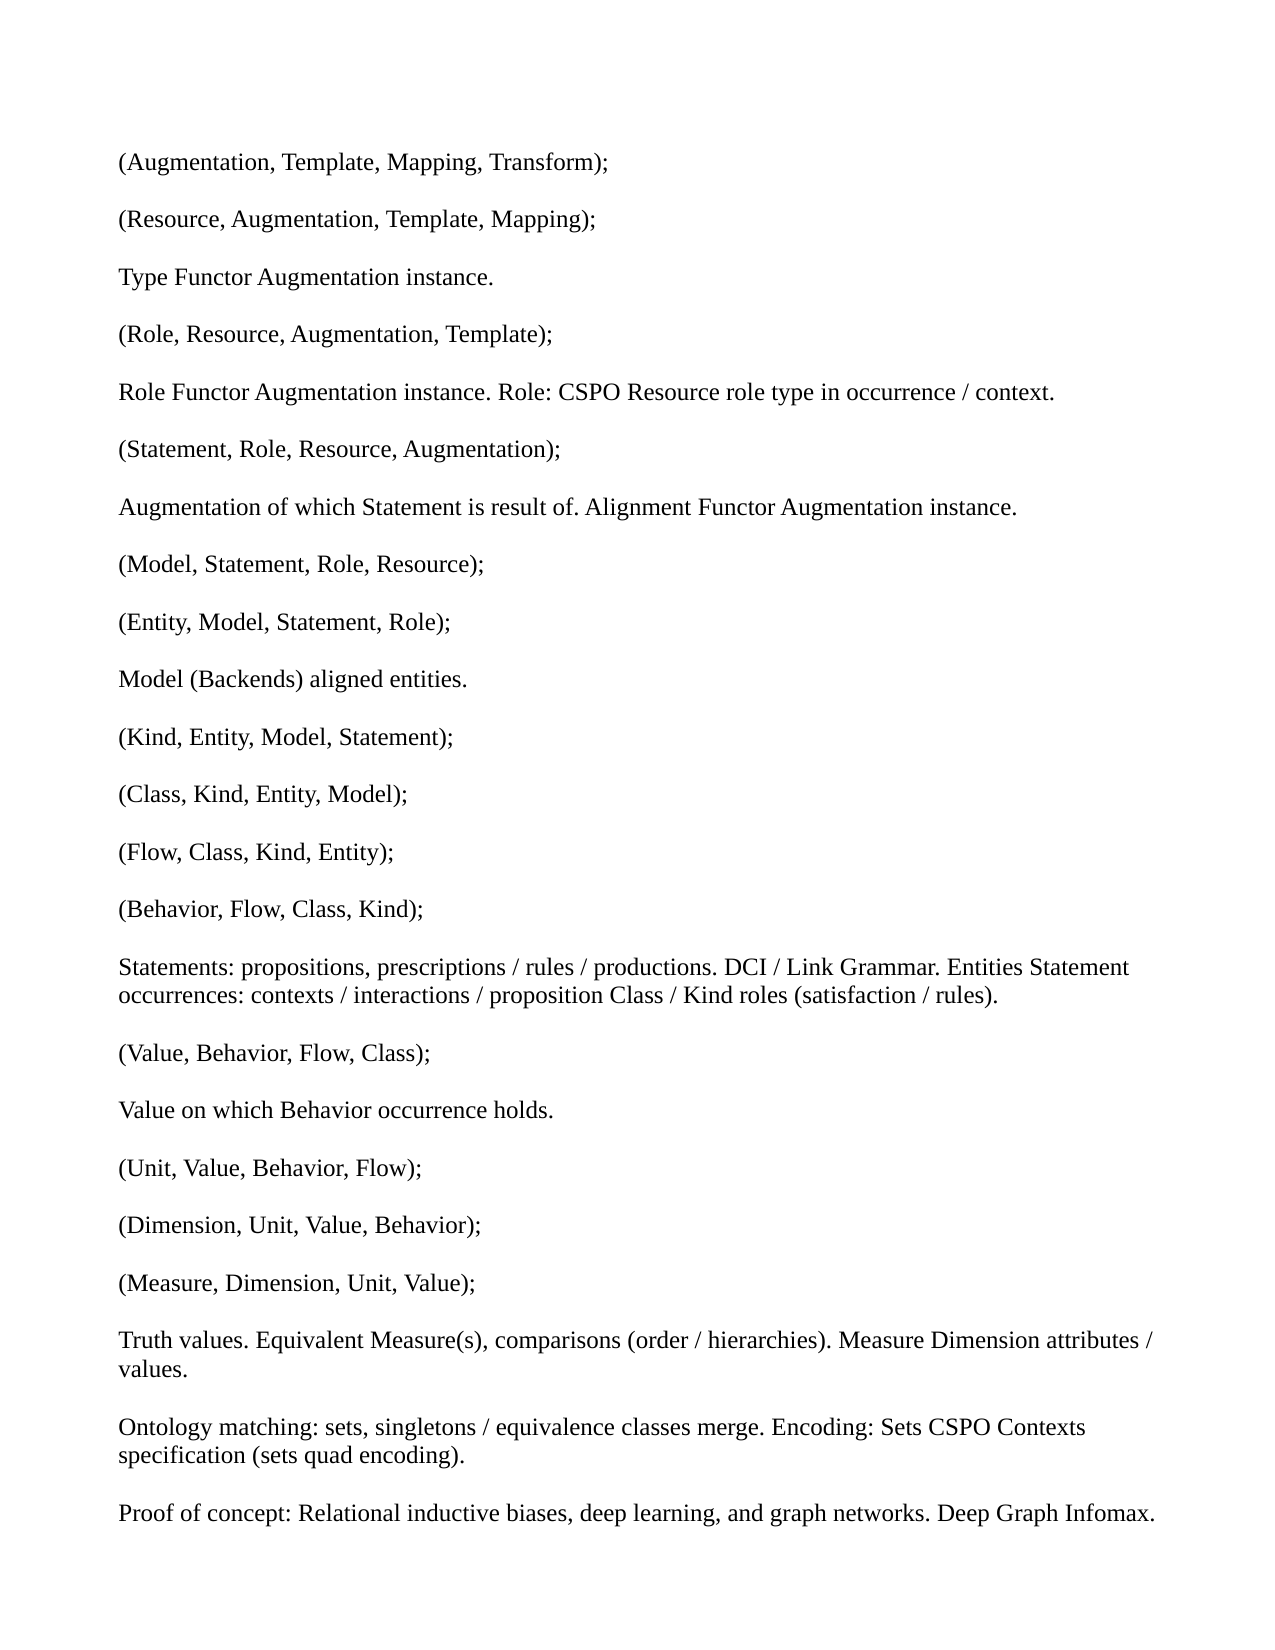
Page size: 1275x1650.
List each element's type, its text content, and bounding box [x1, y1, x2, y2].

text Statements: propositions, prescriptions / rules / productions. DCI / Link Grammar. Entities Statement occurrences: contexts / interactions / proposition Class / Kind roles (satisfaction / rules). [118, 952, 1157, 1009]
text (Model, Statement, Role, Resource); [118, 549, 1157, 578]
text (Augmentation, Template, Mapping, Transform); [118, 147, 1157, 176]
text (Role, Resource, Augmentation, Template); [118, 319, 1157, 348]
text (Resource, Augmentation, Template, Mapping); [118, 204, 1157, 233]
text (Unit, Value, Behavior, Flow); [118, 1153, 1157, 1182]
text Role Functor Augmentation instance. Role: CSPO Resource role type in occurrence / context. [118, 377, 1157, 406]
text (Measure, Dimension, Unit, Value); [118, 1268, 1157, 1297]
text Proof of concept: Relational inductive biases, deep learning, and graph networks. Deep Graph Infomax. [118, 1498, 1157, 1527]
text Augmentation of which Statement is result of. Alignment Functor Augmentation instance. [118, 492, 1157, 521]
text (Value, Behavior, Flow, Class); [118, 1038, 1157, 1067]
text (Dimension, Unit, Value, Behavior); [118, 1211, 1157, 1239]
text Model (Backends) aligned entities. [118, 664, 1157, 693]
text Value on which Behavior occurrence holds. [118, 1096, 1157, 1124]
text (Behavior, Flow, Class, Kind); [118, 894, 1157, 923]
text Type Functor Augmentation instance. [118, 262, 1157, 291]
text Ontology matching: sets, singletons / equivalence classes merge. Encoding: Sets CSPO Contexts specification (sets quad encoding). [118, 1412, 1157, 1469]
text (Class, Kind, Entity, Model); [118, 779, 1157, 808]
text (Statement, Role, Resource, Augmentation); [118, 434, 1157, 463]
text (Entity, Model, Statement, Role); [118, 607, 1157, 636]
text (Kind, Entity, Model, Statement); [118, 722, 1157, 751]
text (Flow, Class, Kind, Entity); [118, 837, 1157, 866]
text Truth values. Equivalent Measure(s), comparisons (order / hierarchies). Measure Dimension attributes / values. [118, 1326, 1157, 1383]
